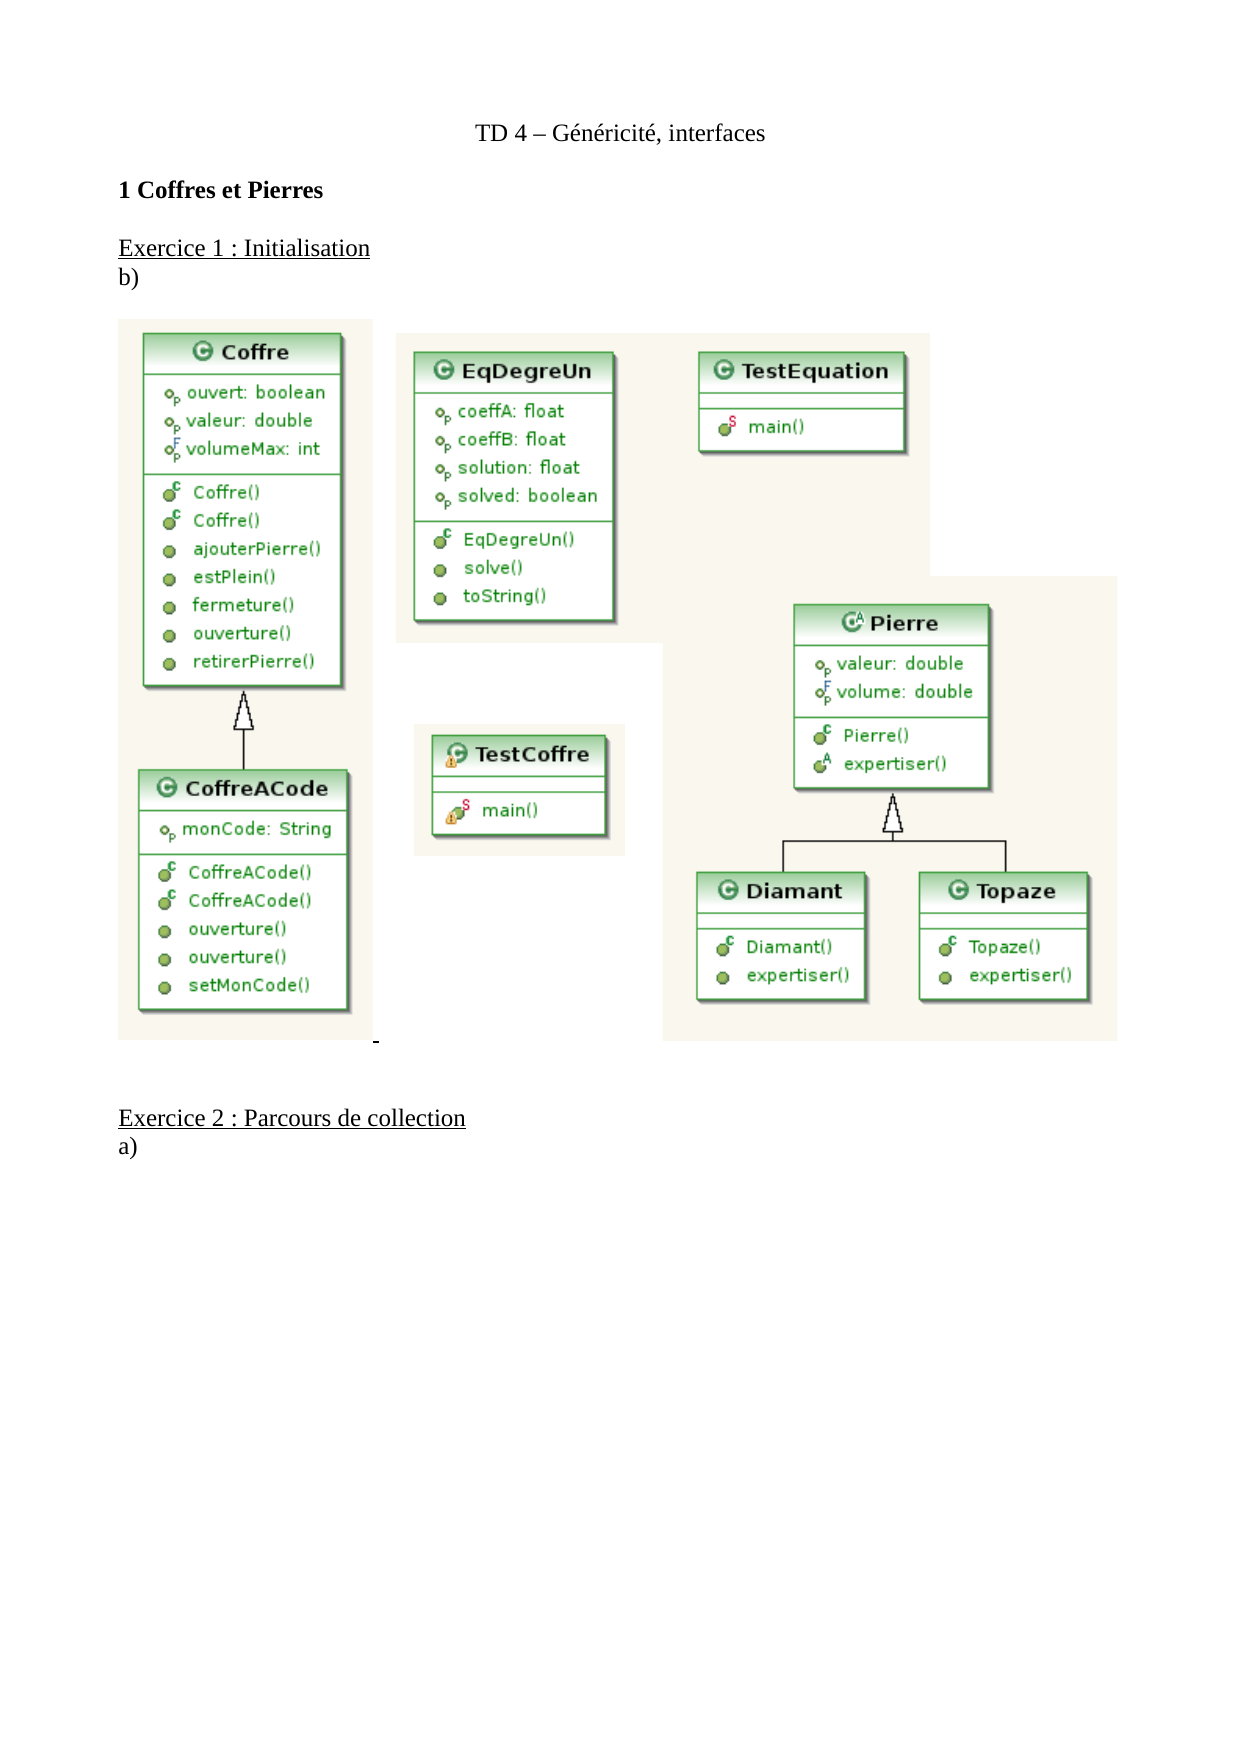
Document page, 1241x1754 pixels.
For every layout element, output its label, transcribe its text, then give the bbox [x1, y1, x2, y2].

text Exercice 1 : Initialisation [118, 233, 1122, 262]
text b) [118, 262, 1122, 291]
text Exercice 2 : Parcours de collection [118, 1103, 1122, 1131]
text a) [118, 1131, 1122, 1160]
text TD 4 – Généricité, interfaces [118, 118, 1122, 147]
text 1 Coffres et Pierres [118, 176, 1122, 204]
picture [413, 724, 625, 856]
picture [118, 319, 373, 1040]
picture [395, 333, 1118, 1041]
